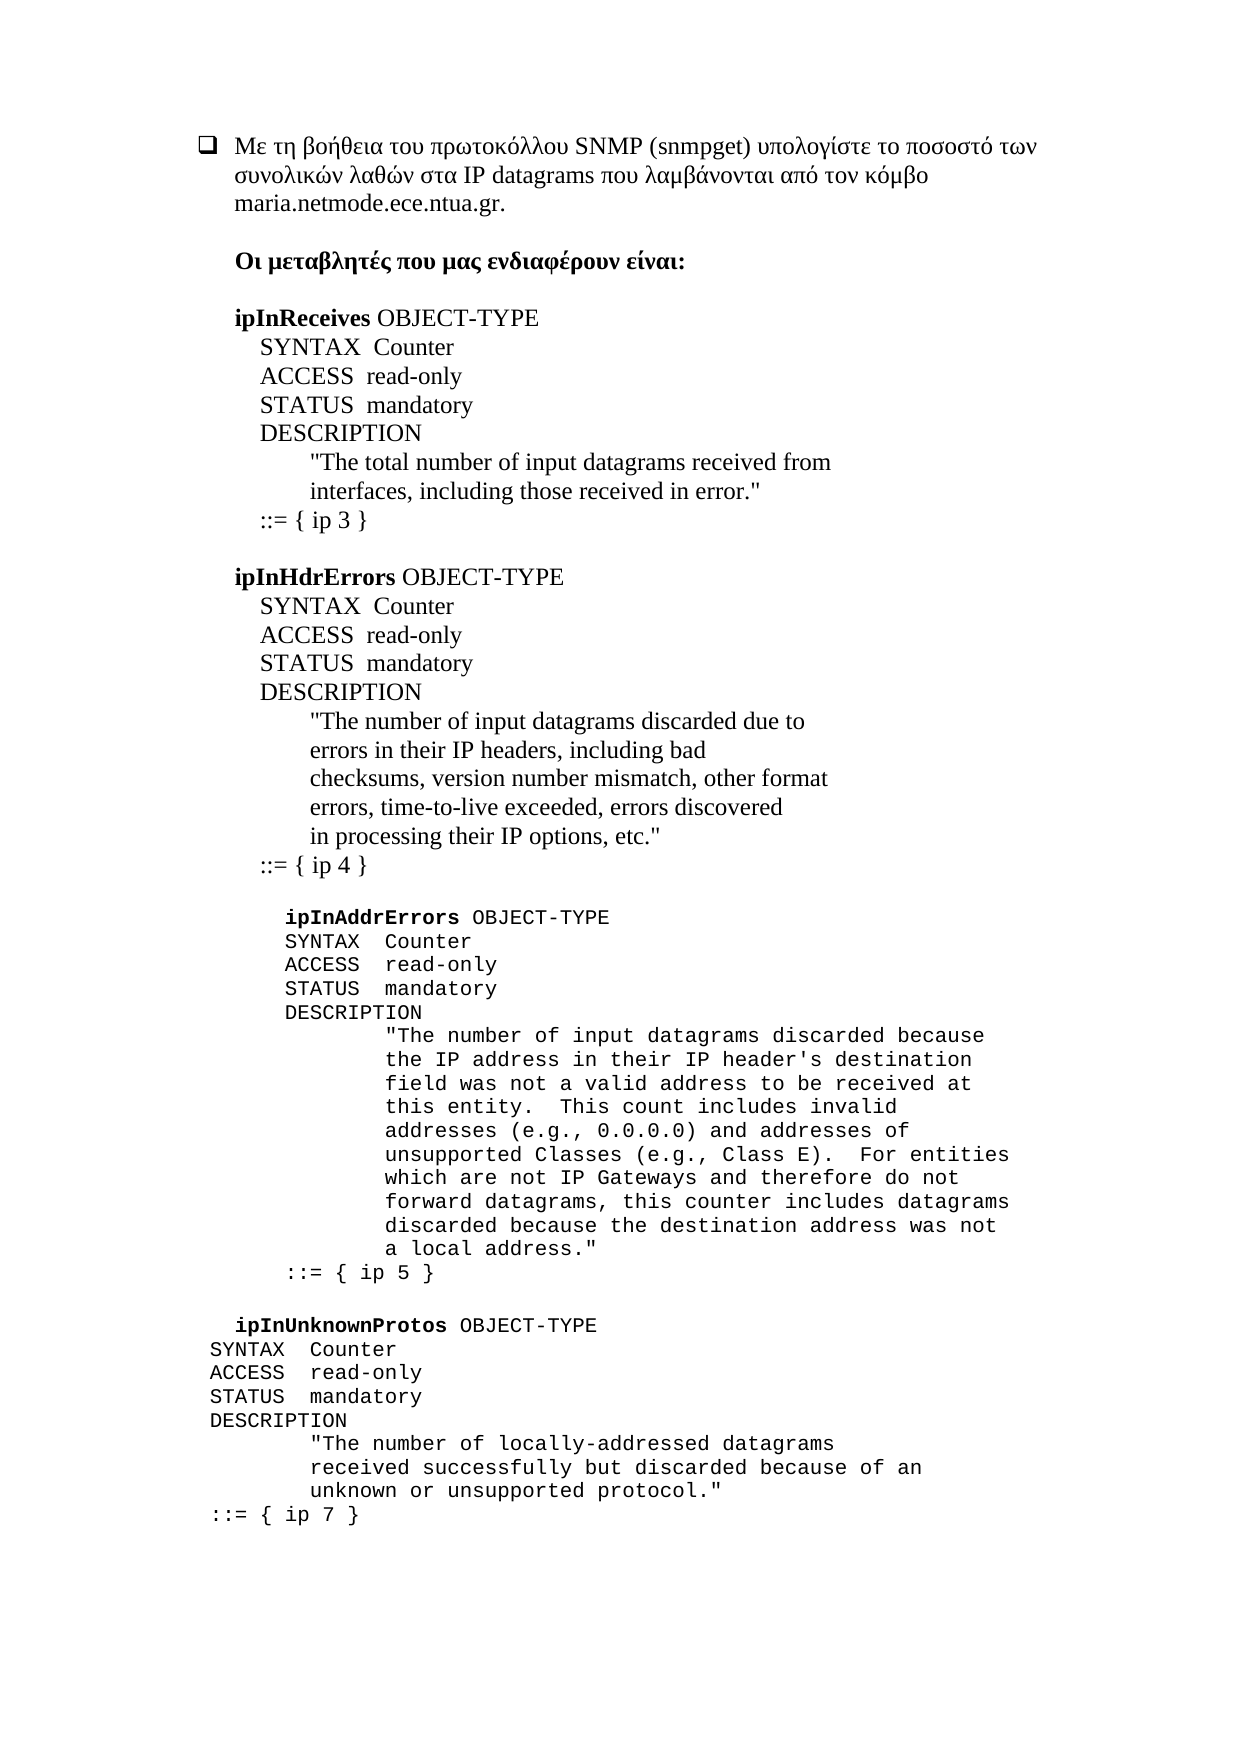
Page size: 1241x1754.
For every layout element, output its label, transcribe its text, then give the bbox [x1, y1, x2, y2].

text DESCRIPTION [234, 418, 1078, 447]
list Με τη βοήθεια του πρωτοκόλλου SNMP (snmpget) υπολογίστε το ποσοστό των συνολικών λαθών στα IP datagrams που λαμβάνονται από τον κόμβο maria.netmode.ece.ntua.gr. [197, 131, 1078, 217]
text ACCESS read-only [159, 1362, 1078, 1386]
text ::= { ip 7 } [159, 1504, 1078, 1528]
text DESCRIPTION [234, 677, 1078, 706]
text a local address." [234, 1238, 1078, 1262]
text ::= { ip 4 } [234, 850, 1078, 878]
text ::= { ip 5 } [234, 1262, 1078, 1286]
text errors in their IP headers, including bad [234, 735, 1078, 763]
text errors, time-to-live exceeded, errors discovered [234, 792, 1078, 821]
text SYNTAX Counter [234, 931, 1078, 954]
text received successfully but discarded because of an [159, 1457, 1078, 1481]
text ipInHdrErrors OBJECT-TYPE [234, 562, 1078, 591]
text the IP address in their IP header's destination [234, 1049, 1078, 1073]
text ipInAddrErrors OBJECT-TYPE [234, 907, 1078, 931]
text STATUS mandatory [234, 978, 1078, 1002]
text ACCESS read-only [234, 954, 1078, 978]
text STATUS mandatory [234, 390, 1078, 418]
text addresses (e.g., 0.0.0.0) and addresses of [234, 1120, 1078, 1144]
text forward datagrams, this counter includes datagrams [234, 1191, 1078, 1214]
text unsupported Classes (e.g., Class E). For entities [234, 1144, 1078, 1167]
text ipInReceives OBJECT-TYPE [234, 303, 1078, 332]
text "The number of locally-addressed datagrams [159, 1433, 1078, 1457]
text DESCRIPTION [159, 1409, 1078, 1433]
text unknown or unsupported protocol." [159, 1481, 1078, 1504]
text in processing their IP options, etc." [234, 821, 1078, 850]
text which are not IP Gateways and therefore do not [234, 1167, 1078, 1191]
text "The number of input datagrams discarded because [234, 1025, 1078, 1049]
text Οι μεταβλητές που μας ενδιαφέρουν είναι: [234, 246, 1078, 275]
text ACCESS read-only [234, 361, 1078, 390]
text this entity. This count includes invalid [234, 1096, 1078, 1120]
text STATUS mandatory [234, 648, 1078, 677]
text field was not a valid address to be received at [234, 1073, 1078, 1096]
text SYNTAX Counter [234, 591, 1078, 620]
text SYNTAX Counter [234, 332, 1078, 361]
text DESCRIPTION [234, 1002, 1078, 1025]
text discarded because the destination address was not [234, 1214, 1078, 1238]
text STATUS mandatory [159, 1386, 1078, 1409]
text "The total number of input datagrams received from [234, 447, 1078, 476]
text ACCESS read-only [234, 620, 1078, 648]
text checksums, version number mismatch, other format [234, 763, 1078, 792]
text ipInUnknownProtos OBJECT-TYPE [234, 1315, 1078, 1339]
text SYNTAX Counter [159, 1339, 1078, 1362]
text ::= { ip 3 } [234, 505, 1078, 533]
text interfaces, including those received in error." [234, 476, 1078, 505]
text "The number of input datagrams discarded due to [234, 706, 1078, 735]
